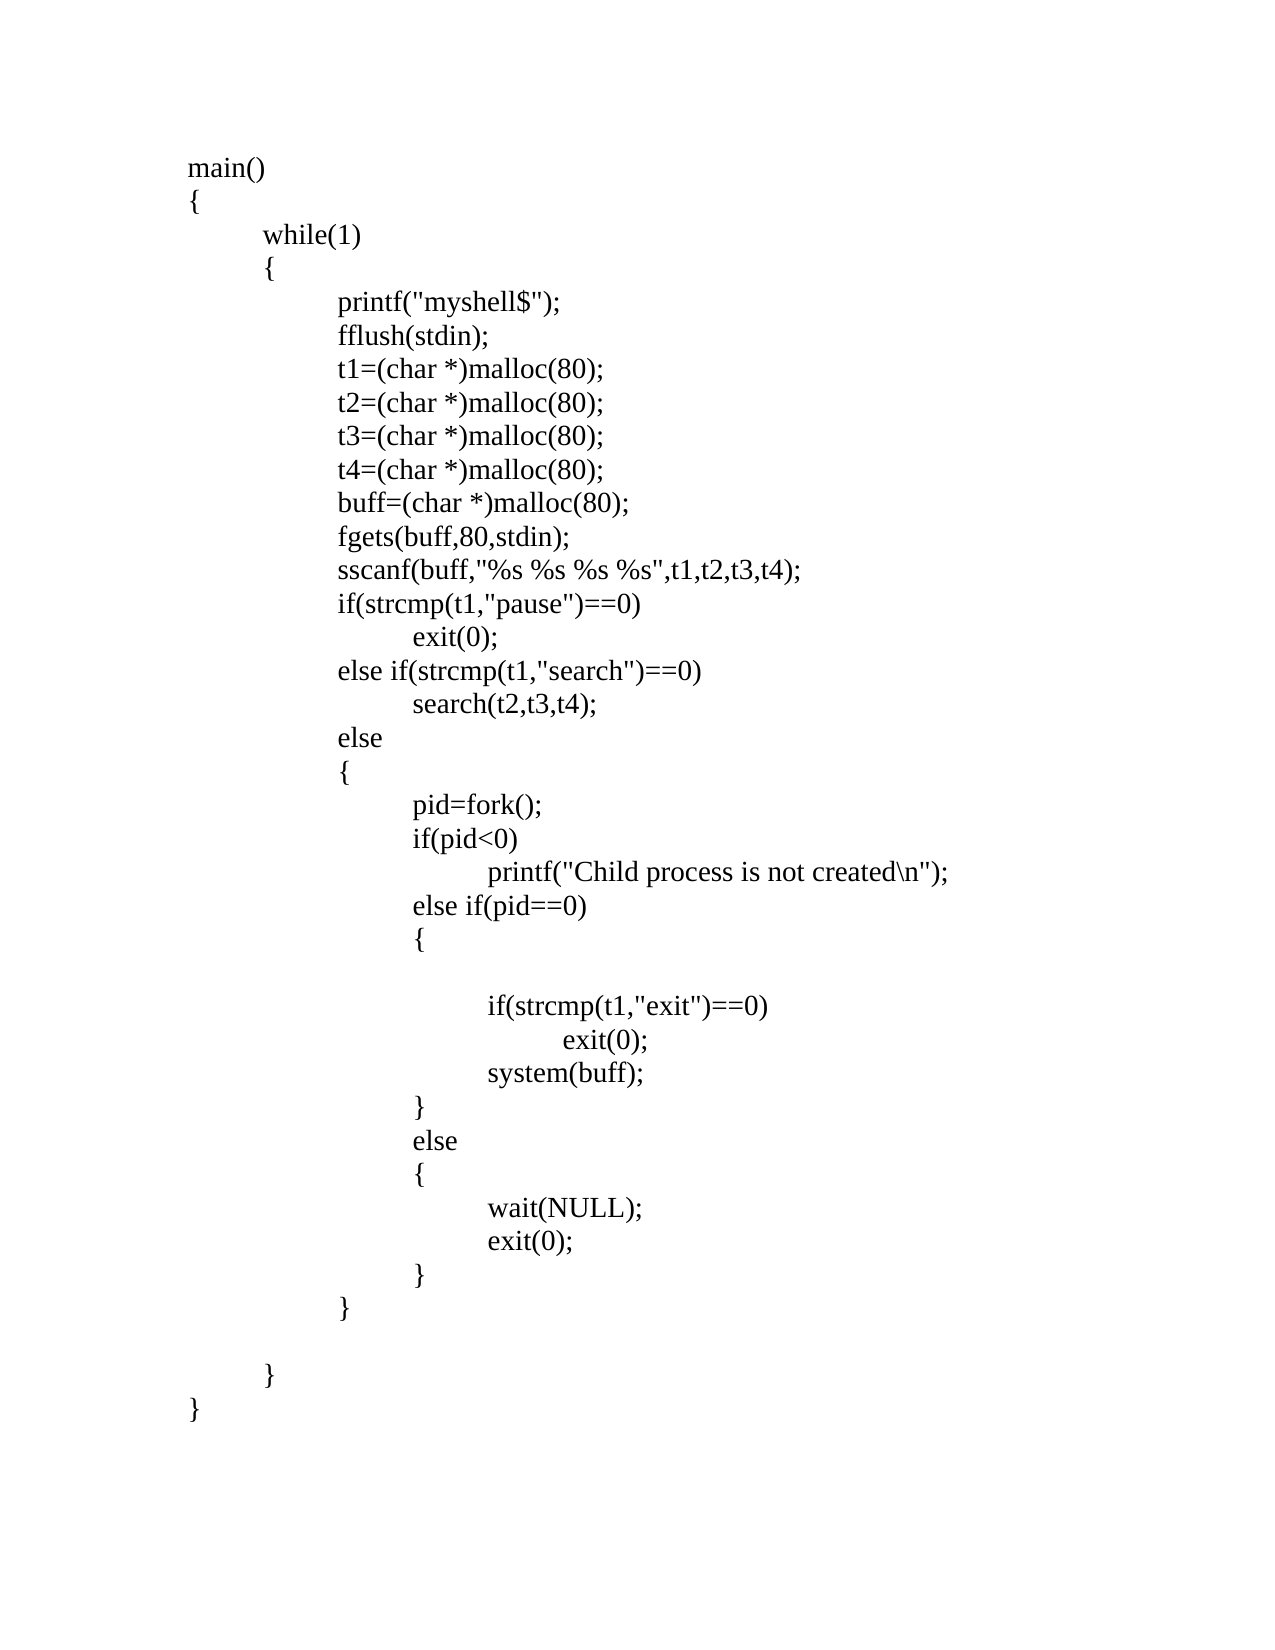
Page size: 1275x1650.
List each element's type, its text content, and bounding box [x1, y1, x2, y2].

text { [187, 921, 1087, 955]
text sscanf(buff,"%s %s %s %s",t1,t2,t3,t4); [187, 552, 1087, 586]
text if(strcmp(t1,"pause")==0) [187, 586, 1087, 619]
text } [187, 1391, 1087, 1424]
text buff=(char *)malloc(80); [187, 485, 1087, 519]
text { [187, 1156, 1087, 1190]
text fgets(buff,80,stdin); [187, 519, 1087, 552]
text { [187, 251, 1087, 284]
text } [187, 1357, 1087, 1391]
text if(strcmp(t1,"exit")==0) [187, 988, 1087, 1022]
text } [187, 1089, 1087, 1123]
text else if(strcmp(t1,"search")==0) [187, 653, 1087, 687]
text if(pid<0) [187, 821, 1087, 854]
text { [187, 183, 1087, 217]
text exit(0); [187, 619, 1087, 653]
text exit(0); [187, 1022, 1087, 1056]
text } [187, 1257, 1087, 1290]
text t2=(char *)malloc(80); [187, 385, 1087, 418]
text system(buff); [187, 1056, 1087, 1089]
text wait(NULL); [187, 1190, 1087, 1223]
text else [187, 1123, 1087, 1156]
text exit(0); [187, 1223, 1087, 1257]
text t3=(char *)malloc(80); [187, 418, 1087, 452]
text printf("Child process is not created\n"); [187, 854, 1087, 888]
text else if(pid==0) [187, 888, 1087, 921]
text } [187, 1290, 1087, 1324]
text while(1) [187, 217, 1087, 251]
text else [187, 720, 1087, 754]
text t1=(char *)malloc(80); [187, 351, 1087, 385]
text { [187, 754, 1087, 787]
text t4=(char *)malloc(80); [187, 452, 1087, 485]
text fflush(stdin); [187, 318, 1087, 351]
text main() [187, 150, 1087, 183]
text printf("myshell$"); [187, 284, 1087, 318]
text search(t2,t3,t4); [187, 687, 1087, 720]
text pid=fork(); [187, 787, 1087, 821]
